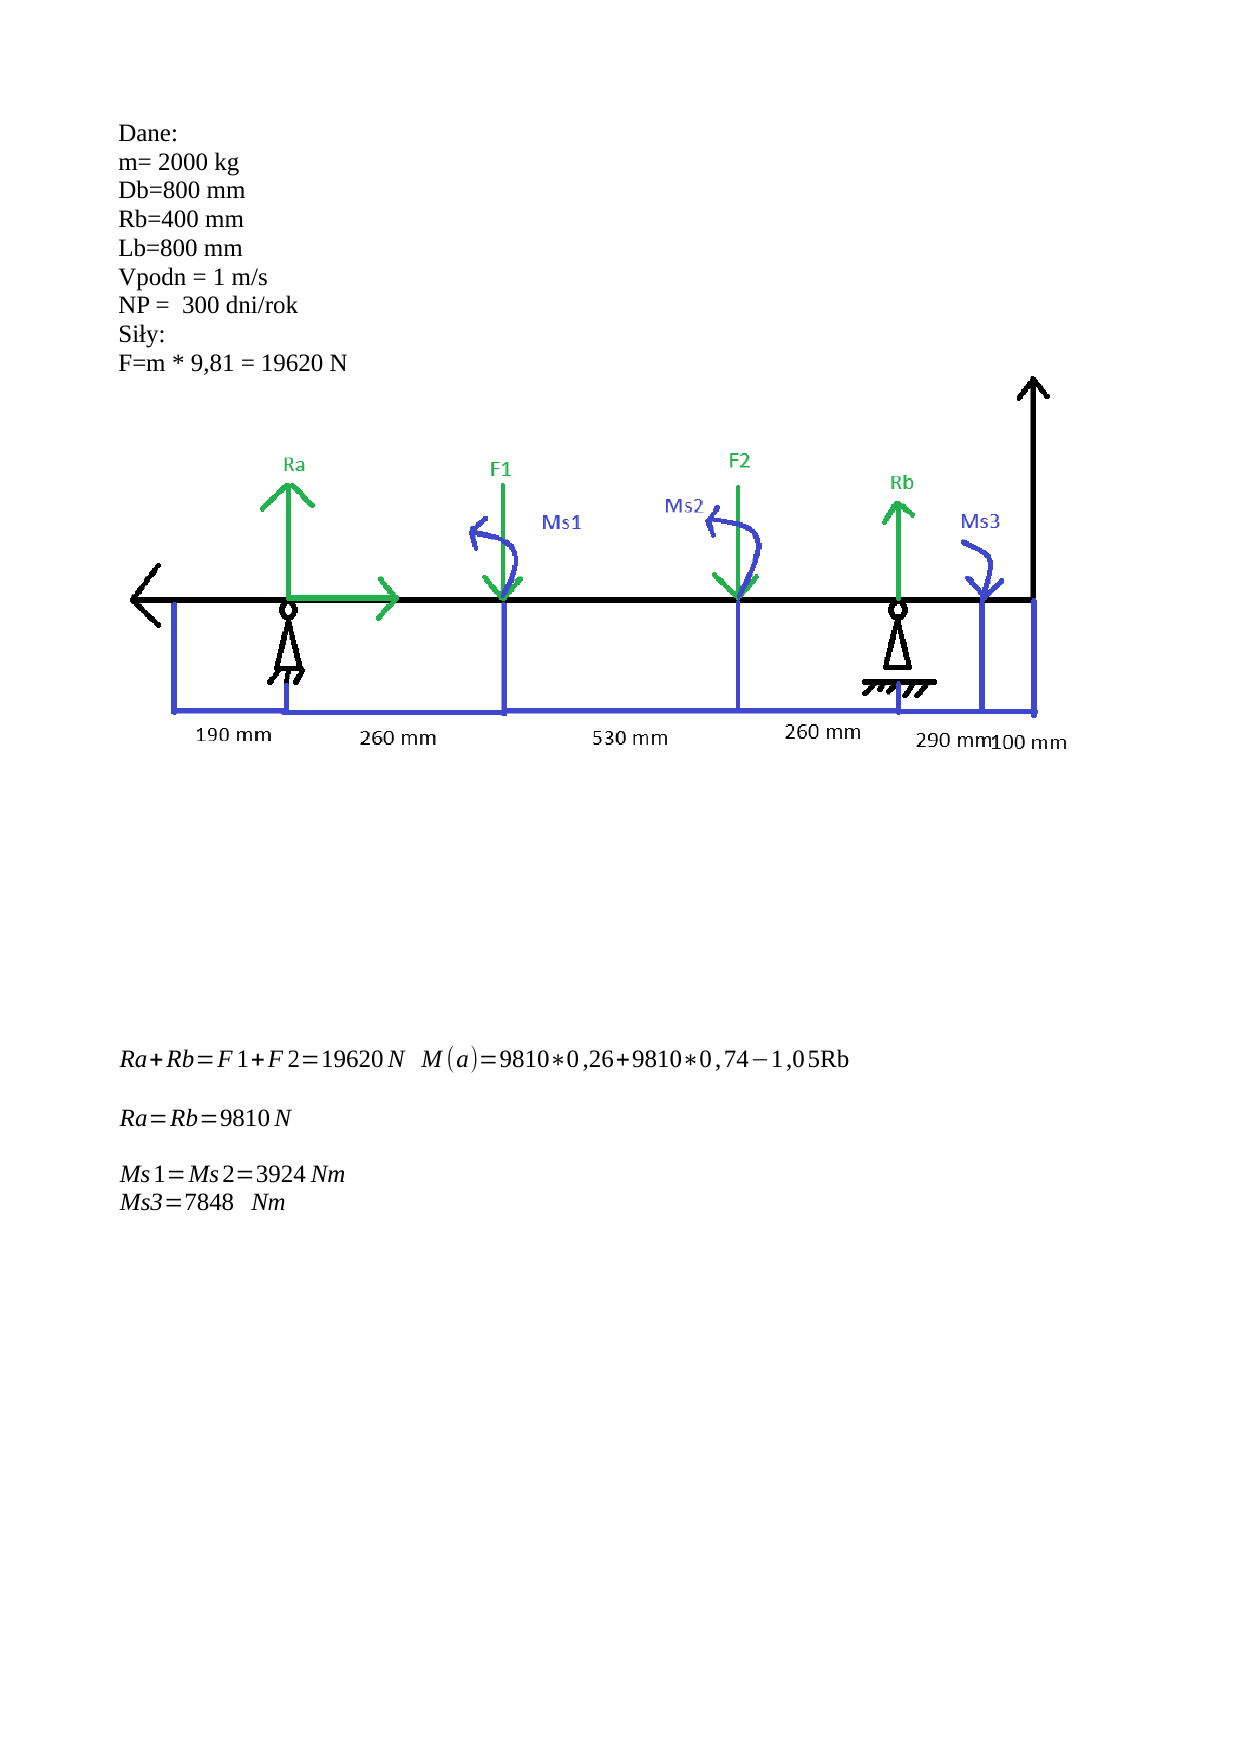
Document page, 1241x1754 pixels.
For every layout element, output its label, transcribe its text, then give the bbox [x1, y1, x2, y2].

text Rb=400 mm [118, 204, 1122, 233]
text Lb=800 mm [118, 233, 1122, 262]
text Db=800 mm [118, 176, 1122, 204]
text NP = 300 dni/rok [118, 291, 1122, 319]
picture [118, 376, 1123, 786]
text m= 2000 kg [118, 147, 1122, 176]
text Vpodn = 1 m/s [118, 262, 1122, 291]
text Dane: [118, 118, 1122, 147]
text F=m * 9,81 = 19620 N [118, 348, 1122, 376]
text Siły: [118, 319, 1122, 348]
